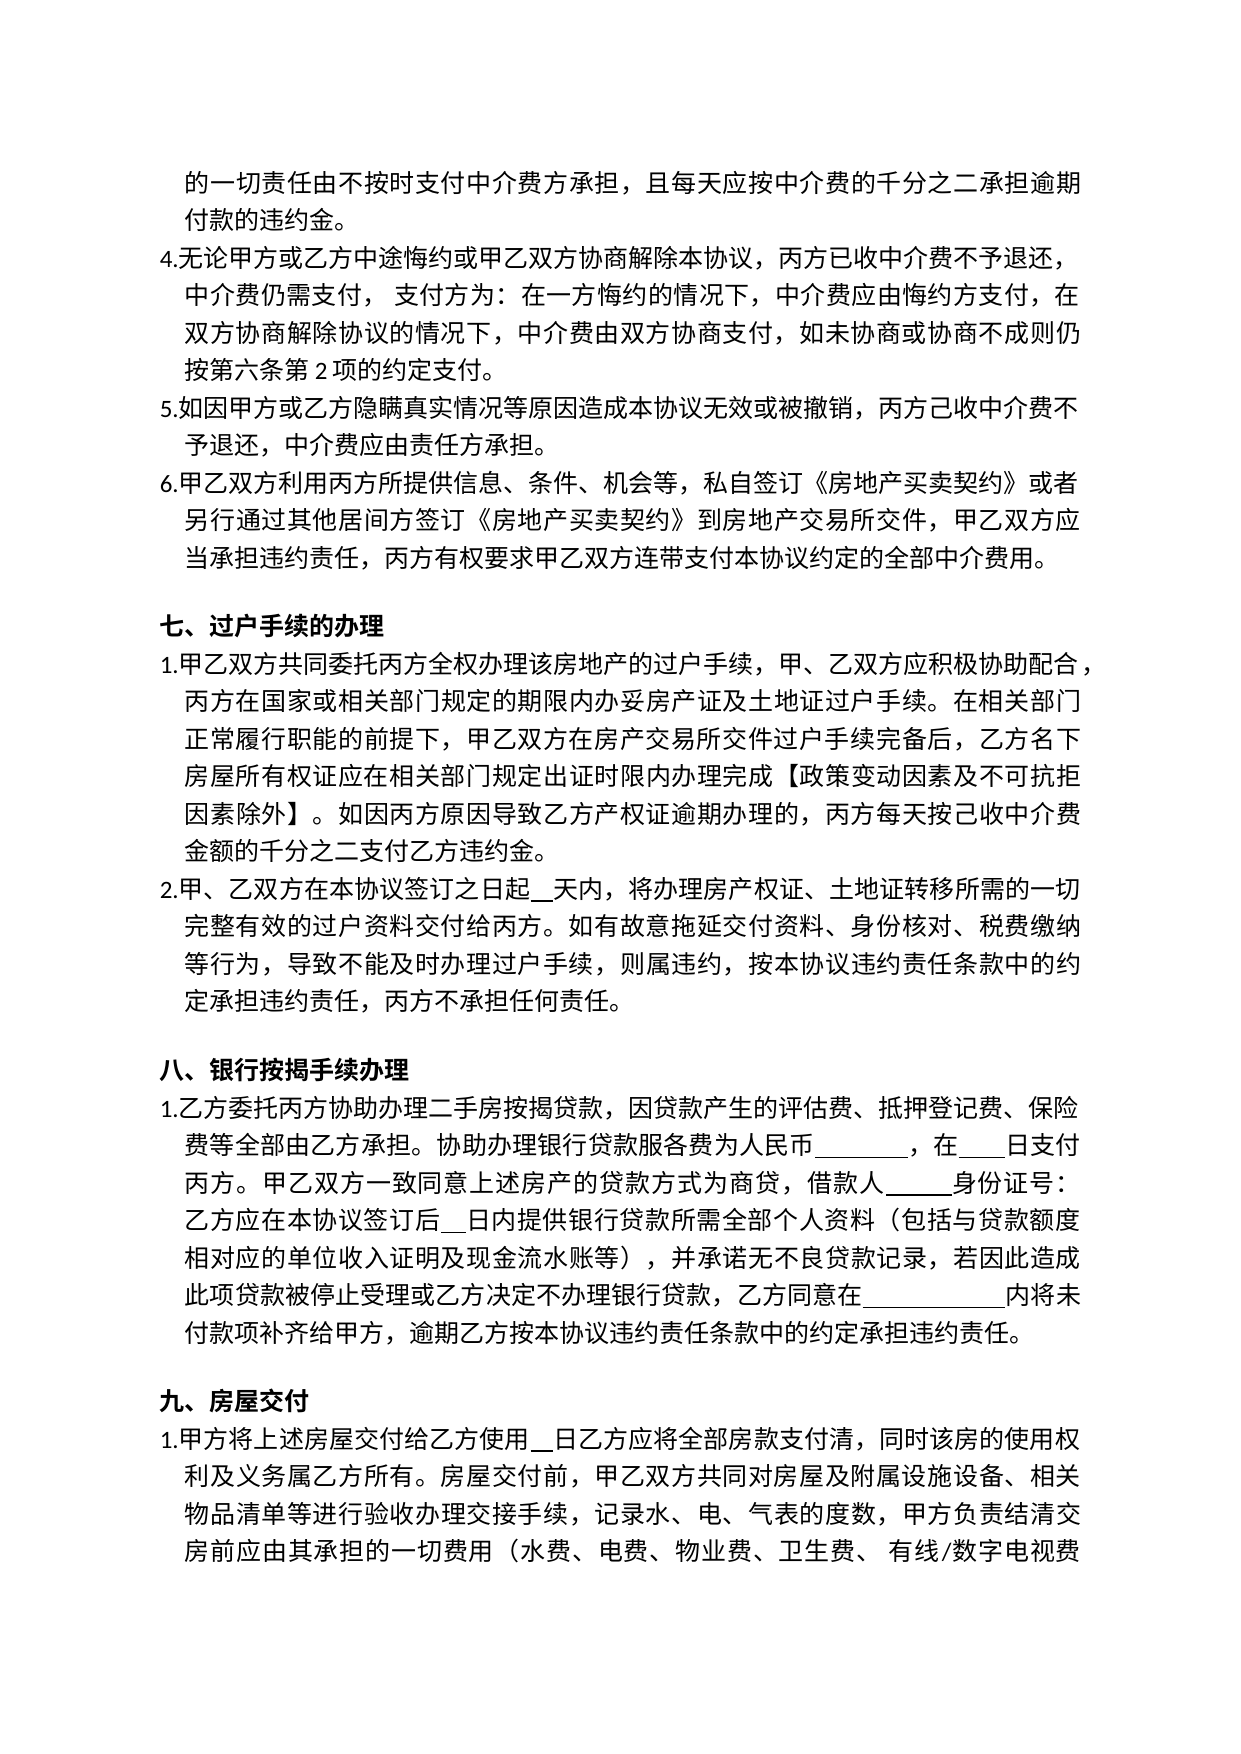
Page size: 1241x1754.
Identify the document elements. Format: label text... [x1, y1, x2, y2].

text 1.甲乙双方共同委托丙方全权办理该房地产的过户手续，甲、乙双方应积极协助配合，丙方在国家或相关部门规定的期限内办妥房产证及土地证过户手续。在相关部门正常履行职能的前提下，甲乙双方在房产交易所交件过户手续完备后，乙方名下房屋所有权证应在相关部门规定出证时限内办理完成【政策变动因素及不可抗拒因素除外】。如因丙方原因导致乙方产权证逾期办理的，丙方每天按己收中介费金额的千分之二支付乙方违约金。 [159, 643, 1081, 868]
text 1.甲方将上述房屋交付给乙方使用 日乙方应将全部房款支付清，同时该房的使用权利及义务属乙方所有。房屋交付前，甲乙双方共同对房屋及附属设施设备、相关物品清单等进行验收办理交接手续，记录水、电、气表的度数，甲方负责结清交房前应由其承担的一切费用（水费、电费、物业费、卫生费、 有线/数字电视费 [159, 1418, 1081, 1568]
text 的一切责任由不按时支付中介费方承担，且每天应按中介费的千分之二承担逾期付款的违约金。 [159, 162, 1081, 237]
text 九、房屋交付 [159, 1381, 1081, 1418]
text 2.甲、乙双方在本协议签订之日起 天内，将办理房产权证、土地证转移所需的一切完整有效的过户资料交付给丙方。如有故意拖延交付资料、身份核对、税费缴纳等行为，导致不能及时办理过户手续，则属违约，按本协议违约责任条款中的约定承担违约责任，丙方不承担任何责任。 [159, 868, 1081, 1018]
text 七、过户手续的办理 [159, 606, 1081, 643]
text 1.乙方委托丙方协助办理二手房按揭贷款，因贷款产生的评估费、抵押登记费、保险费等全部由乙方承担。协助办理银行贷款服各费为人民币 ，在 日支付丙方。甲乙双方一致同意上述房产的贷款方式为商贷，借款人 身份证号： 乙方应在本协议签订后 日内提供银行贷款所需全部个人资料（包括与贷款额度相对应的单位收入证明及现金流水账等），并承诺无不良贷款记录，若因此造成此项贷款被停止受理或乙方决定不办理银行贷款，乙方同意在 内将未付款项补齐给甲方，逾期乙方按本协议违约责任条款中的约定承担违约责任。 [159, 1087, 1081, 1349]
text 八、银行按揭手续办理 [159, 1049, 1081, 1087]
text 4.无论甲方或乙方中途悔约或甲乙双方协商解除本协议，丙方已收中介费不予退还，中介费仍需支付， 支付方为：在一方悔约的情况下，中介费应由悔约方支付，在双方协商解除协议的情况下，中介费由双方协商支付，如未协商或协商不成则仍按第六条第2项的约定支付。 [159, 237, 1081, 387]
text 6.甲乙双方利用丙方所提供信息、条件、机会等，私自签订《房地产买卖契约》或者另行通过其他居间方签订《房地产买卖契约》到房地产交易所交件，甲乙双方应当承担违约责任，丙方有权要求甲乙双方连带支付本协议约定的全部中介费用。 [159, 462, 1081, 574]
text 5.如因甲方或乙方隐瞒真实情况等原因造成本协议无效或被撤销，丙方己收中介费不予退还，中介费应由责任方承担。 [159, 387, 1081, 462]
